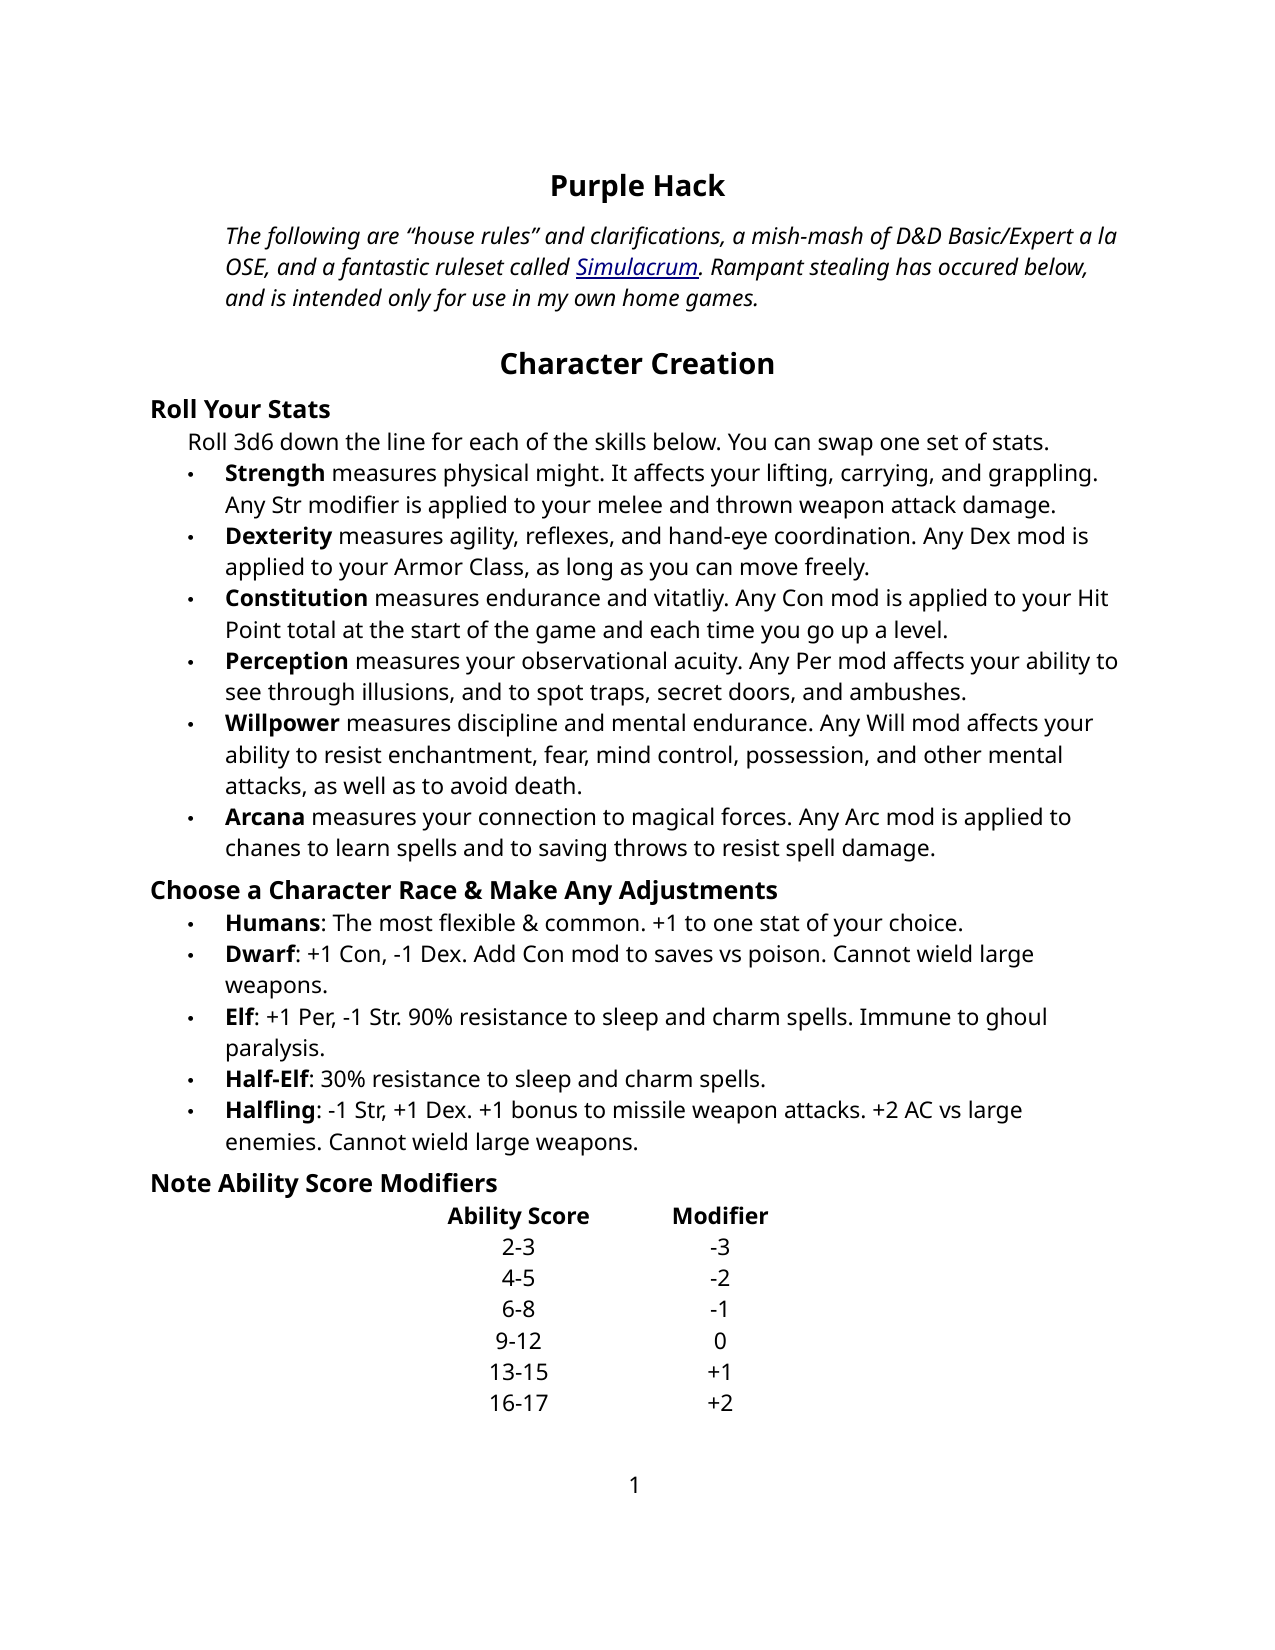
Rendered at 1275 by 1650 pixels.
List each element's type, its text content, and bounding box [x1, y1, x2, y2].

list Elf: +1 Per, -1 Str. 90% resistance to sleep and charm spells. Immune to ghoul paralysis. [187, 1000, 1125, 1063]
subtitle Character Creation [150, 343, 1125, 383]
list Arcana measures your connection to magical forces. Any Arc mod is applied to chanes to learn spells and to saving throws to resist spell damage. [187, 801, 1125, 864]
table_cell 2-3 [399, 1231, 638, 1262]
table_header Ability Score [399, 1200, 638, 1231]
table_cell 16-17 [399, 1387, 638, 1418]
list Half-Elf: 30% resistance to sleep and charm spells. [187, 1063, 1125, 1094]
table_cell 0 [638, 1325, 803, 1356]
table_cell 4-5 [399, 1262, 638, 1293]
table_cell 13-15 [399, 1356, 638, 1387]
list Halfling: -1 Str, +1 Dex. +1 bonus to missile weapon attacks. +2 AC vs large enemies. Cannot wield large weapons. [187, 1094, 1125, 1157]
table_cell +2 [638, 1387, 803, 1418]
list Constitution measures endurance and vitatliy. Any Con mod is applied to your Hit Point total at the start of the game and each time you go up a level. [187, 582, 1125, 645]
table_cell -2 [638, 1262, 803, 1293]
list Willpower measures discipline and mental endurance. Any Will mod affects your ability to resist enchantment, fear, mind control, possession, and other mental attacks, as well as to avoid death. [187, 707, 1125, 801]
list Dexterity measures agility, reflexes, and hand-eye coordination. Any Dex mod is applied to your Armor Class, as long as you can move freely. [187, 520, 1125, 582]
list Dwarf: +1 Con, -1 Dex. Add Con mod to saves vs poison. Cannot wield large weapons. [187, 938, 1125, 1000]
list Perception measures your observational acuity. Any Per mod affects your ability to see through illusions, and to spot traps, secret doors, and ambushes. [187, 645, 1125, 707]
subtitle Roll Your Stats [150, 392, 1125, 426]
table_cell -1 [638, 1294, 803, 1325]
table_cell 6-8 [399, 1294, 638, 1325]
subtitle Note Ability Score Modifiers [150, 1166, 1125, 1200]
list Strength measures physical might. It affects your lifting, carrying, and grappling. Any Str modifier is applied to your melee and thrown weapon attack damage. [187, 457, 1125, 520]
table_cell -3 [638, 1231, 803, 1262]
subtitle Purple Hack [150, 165, 1125, 205]
table_cell +1 [638, 1356, 803, 1387]
table_header Modifier [638, 1200, 803, 1231]
text The following are “house rules” and clarifications, a mish-mash of D&D Basic/Expert a la OSE, and a fantastic ruleset called Simulacrum. Rampant stealing has occured below, and is intended only for use in my own home games. [225, 220, 1125, 313]
subtitle Choose a Character Race & Make Any Adjustments [150, 873, 1125, 907]
table_cell 9-12 [399, 1325, 638, 1356]
list Humans: The most flexible & common. +1 to one stat of your choice. [187, 907, 1125, 938]
text Roll 3d6 down the line for each of the skills below. You can swap one set of stats. [150, 426, 1125, 457]
